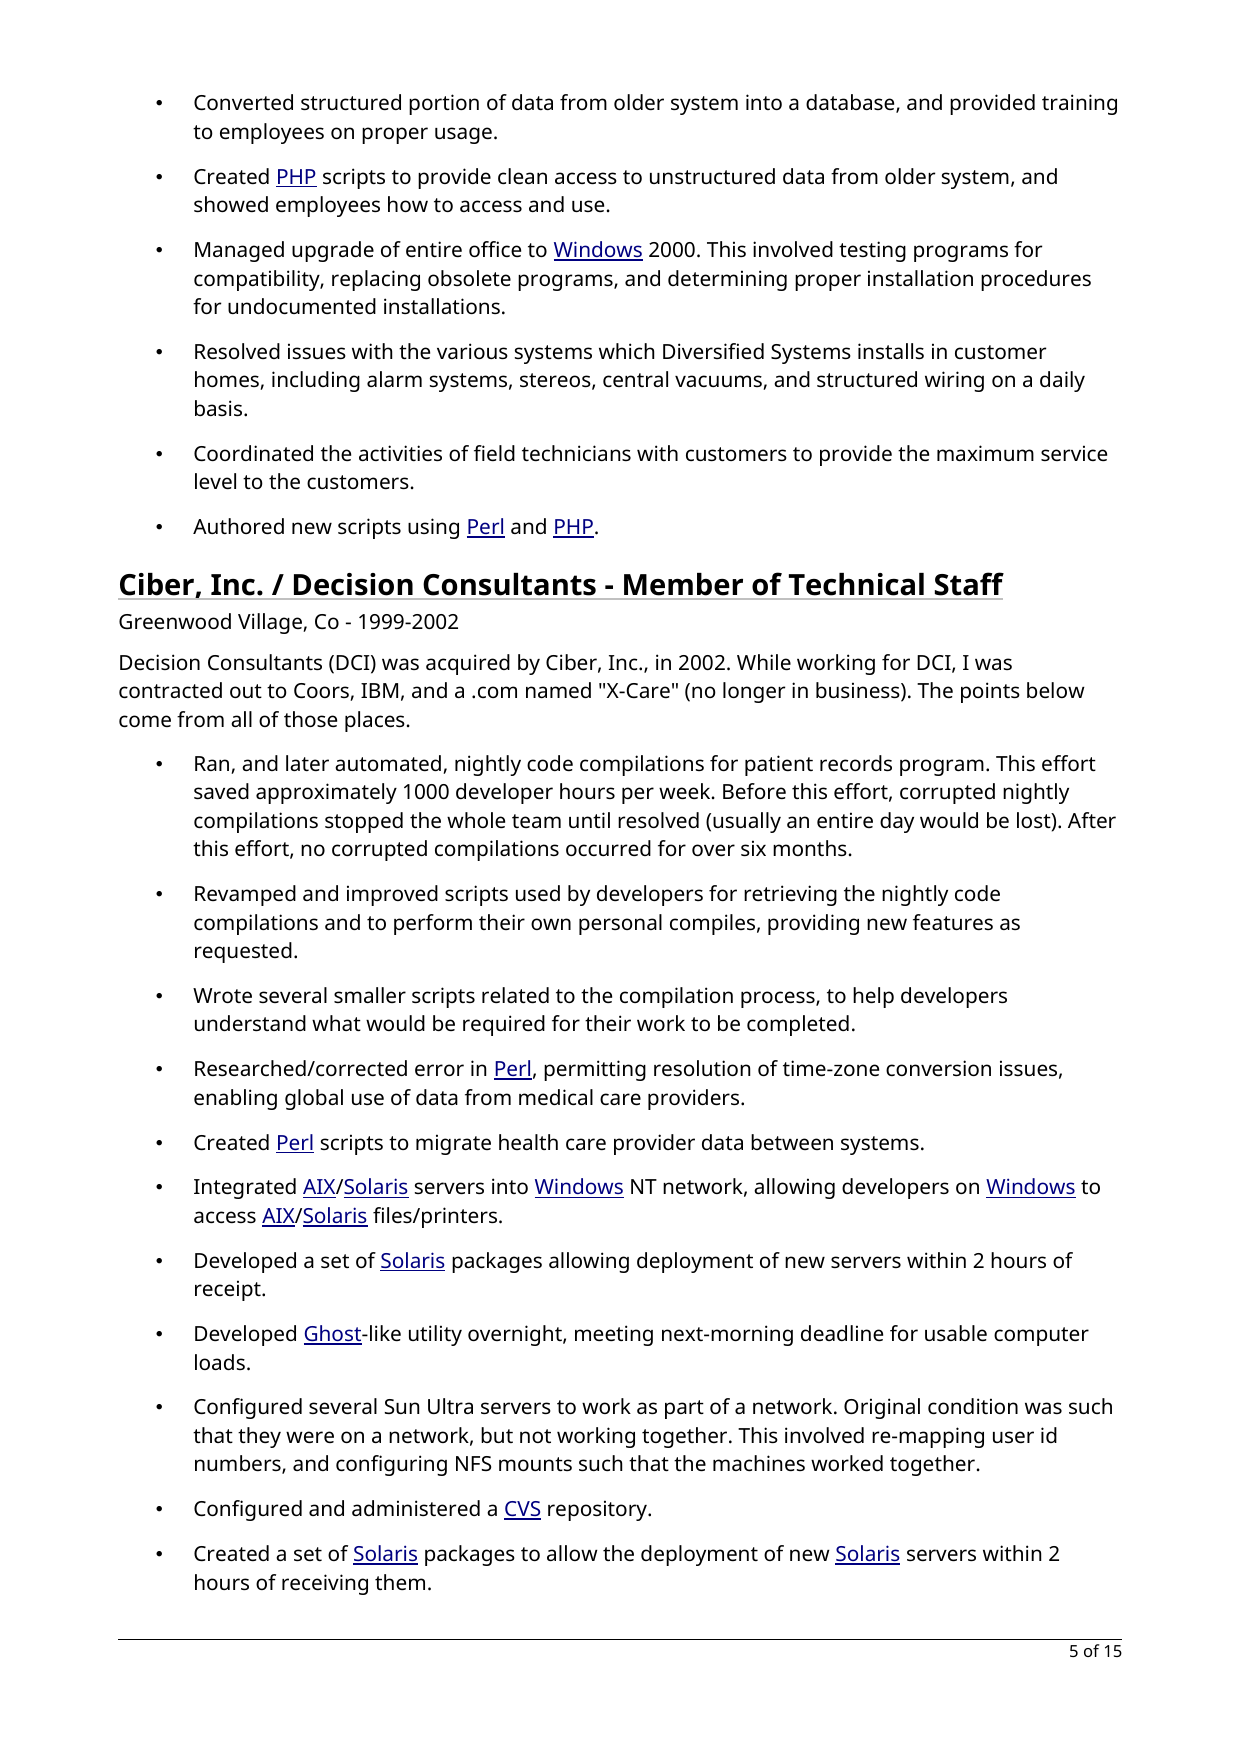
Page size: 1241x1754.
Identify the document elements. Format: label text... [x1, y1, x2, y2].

list Revamped and improved scripts used by developers for retrieving the nightly code compilations and to perform their own personal compiles, providing new features as requested. [156, 879, 1122, 964]
list Authored new scripts using Perl and PHP. [156, 512, 1122, 541]
list Coordinated the activities of field technicians with customers to provide the maximum service level to the customers. [156, 439, 1122, 496]
list Wrote several smaller scripts related to the compilation process, to help developers understand what would be required for their work to be completed. [156, 981, 1122, 1038]
list Researched/corrected error in Perl, permitting resolution of time-zone conversion issues, enabling global use of data from medical care providers. [156, 1054, 1122, 1111]
list Configured and administered a CVS repository. [156, 1494, 1122, 1523]
text Greenwood Village, Co - 1999-2002 [118, 607, 1122, 636]
list Managed upgrade of entire office to Windows 2000. This involved testing programs for compatibility, replacing obsolete programs, and determining proper installation procedures for undocumented installations. [156, 235, 1122, 321]
list Created a set of Solaris packages to allow the deployment of new Solaris servers within 2 hours of receiving them. [156, 1539, 1122, 1596]
text Ciber, Inc. / Decision Consultants - Member of Technical Staff [118, 565, 1122, 604]
list Developed Ghost-like utility overnight, meeting next-morning deadline for usable computer loads. [156, 1319, 1122, 1376]
list Resolved issues with the various systems which Diversified Systems installs in customer homes, including alarm systems, stereos, central vacuums, and structured wiring on a daily basis. [156, 337, 1122, 422]
list Configured several Sun Ultra servers to work as part of a network. Original condition was such that they were on a network, but not working together. This involved re-mapping user id numbers, and configuring NFS mounts such that the machines worked together. [156, 1392, 1122, 1478]
text Decision Consultants (DCI) was acquired by Ciber, Inc., in 2002. While working for DCI, I was contracted out to Coors, IBM, and a .com named "X-Care" (no longer in business). The points below come from all of those places. [118, 648, 1122, 733]
list Converted structured portion of data from older system into a database, and provided training to employees on proper usage. [156, 88, 1122, 145]
list Developed a set of Solaris packages allowing deployment of new servers within 2 hours of receipt. [156, 1246, 1122, 1303]
list Ran, and later automated, nightly code compilations for patient records program. This effort saved approximately 1000 developer hours per week. Before this effort, corrupted nightly compilations stopped the whole team until resolved (usually an entire day would be lost). After this effort, no corrupted compilations occurred for over six months. [156, 749, 1122, 863]
list Created PHP scripts to provide clean access to unstructured data from older system, and showed employees how to access and use. [156, 162, 1122, 219]
list Integrated AIX/Solaris servers into Windows NT network, allowing developers on Windows to access AIX/Solaris files/printers. [156, 1172, 1122, 1229]
list Created Perl scripts to migrate health care provider data between systems. [156, 1128, 1122, 1156]
